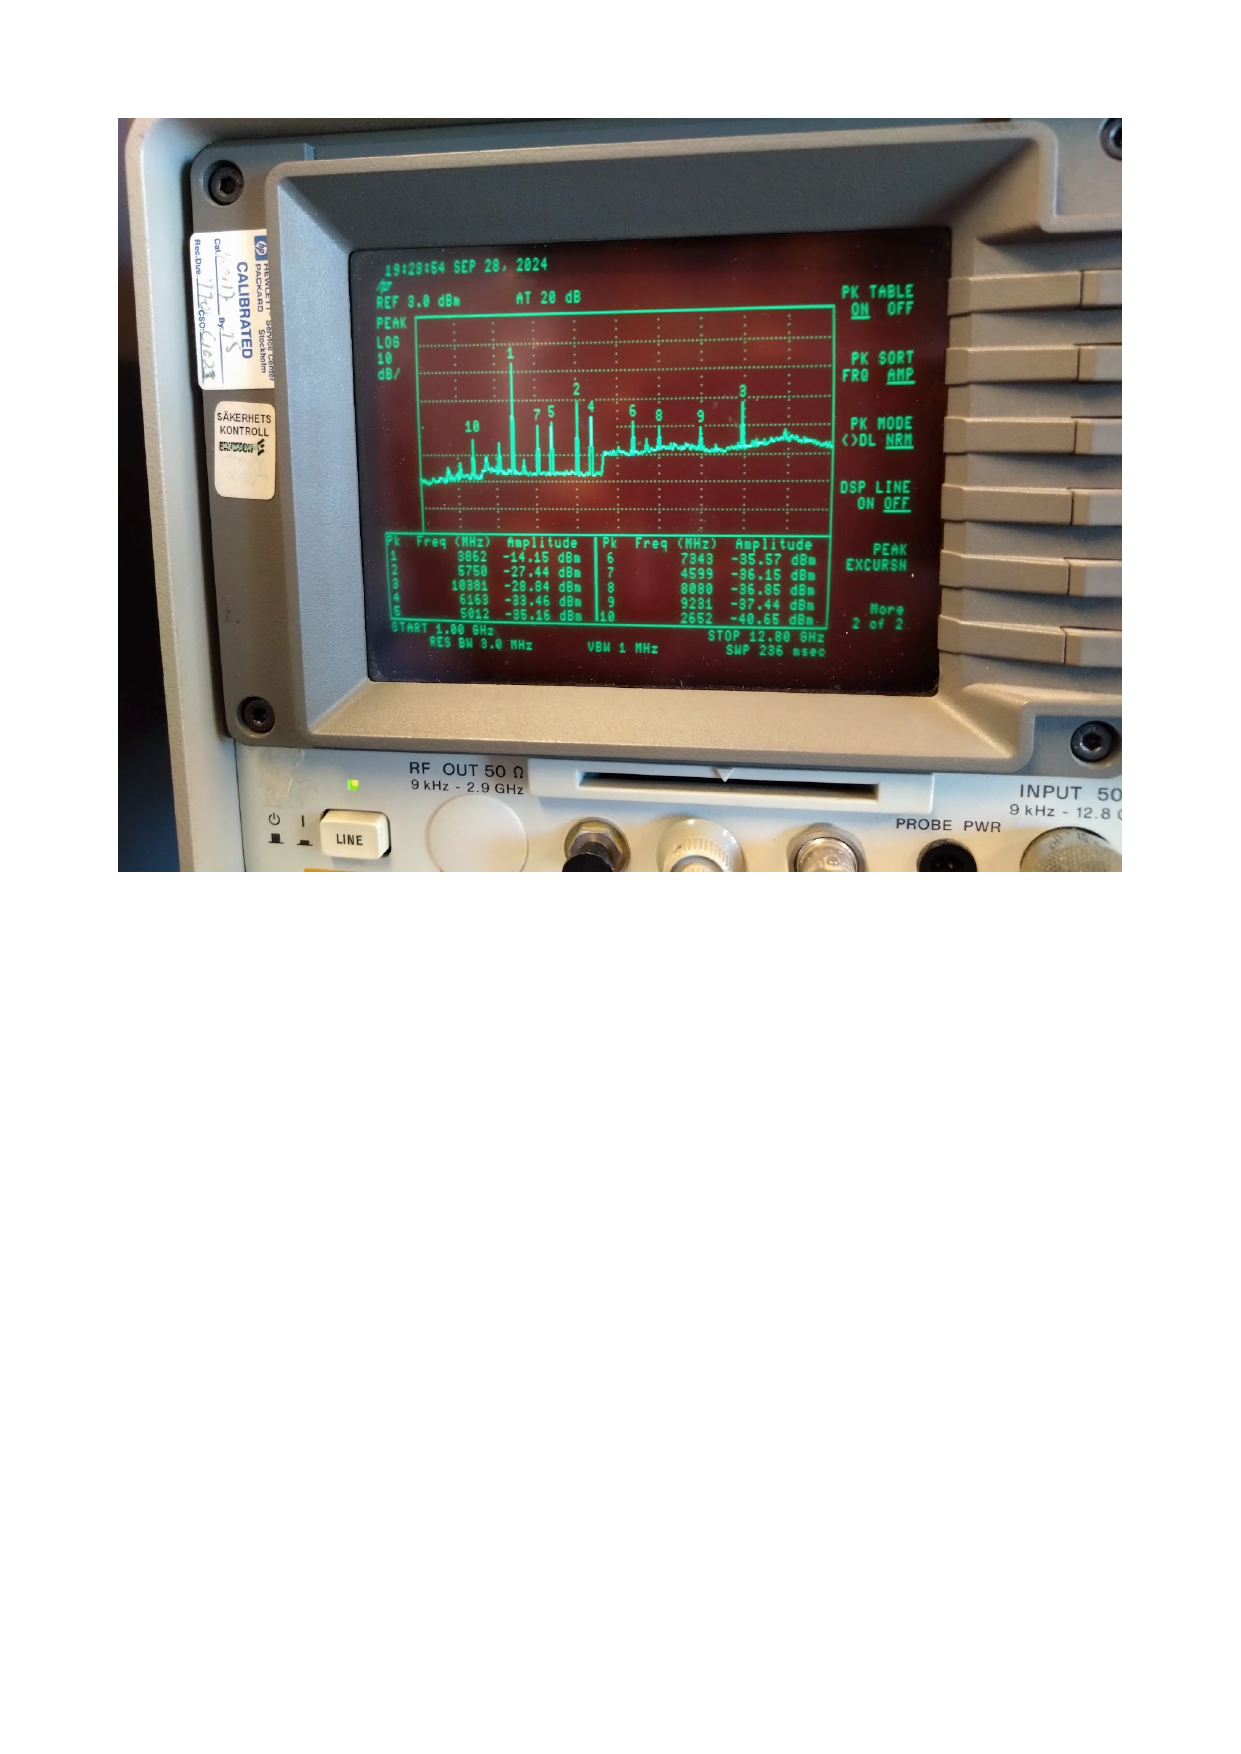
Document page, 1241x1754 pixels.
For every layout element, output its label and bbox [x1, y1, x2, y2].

picture [118, 118, 1122, 872]
